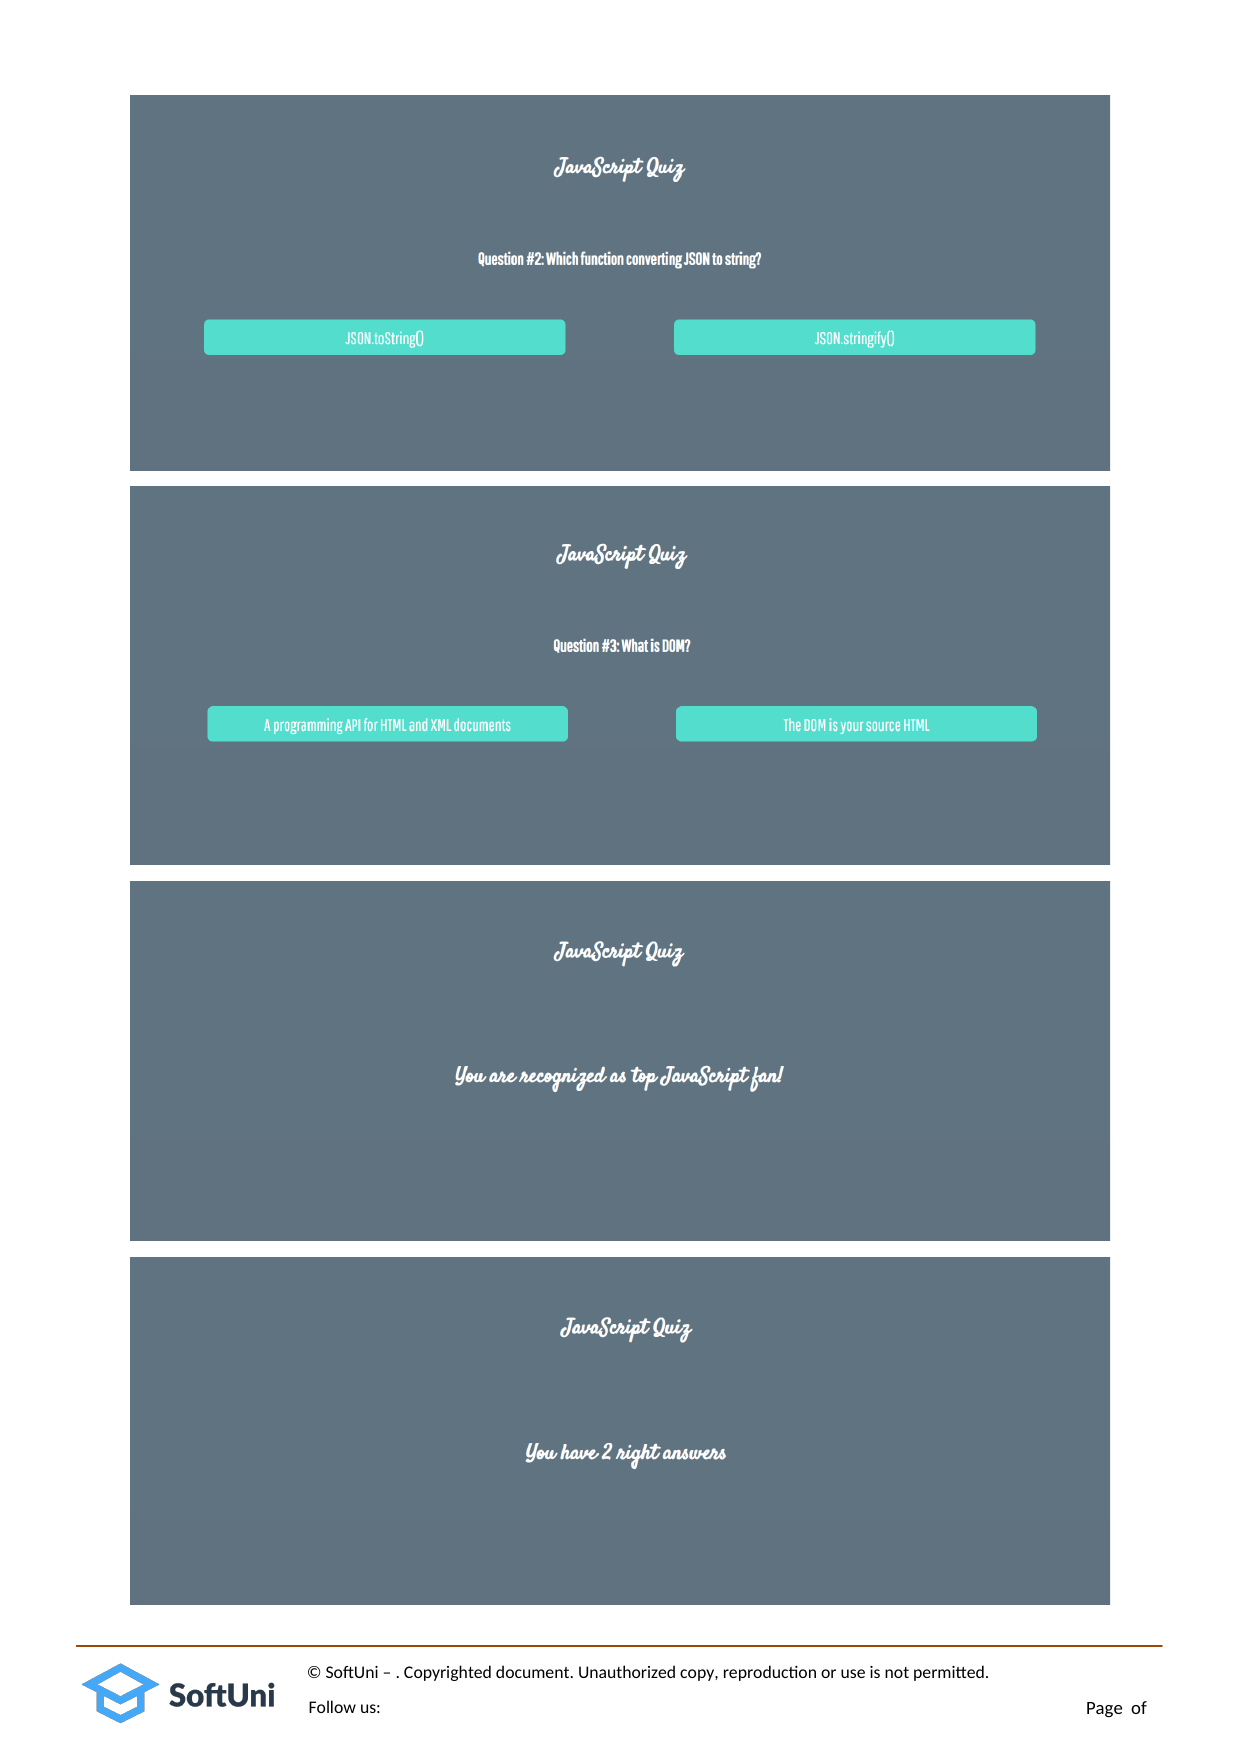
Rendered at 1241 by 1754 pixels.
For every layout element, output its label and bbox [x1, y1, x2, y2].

picture [130, 1257, 1110, 1605]
picture [130, 486, 1110, 865]
picture [130, 881, 1110, 1241]
picture [130, 95, 1110, 471]
picture [75, 1658, 281, 1729]
